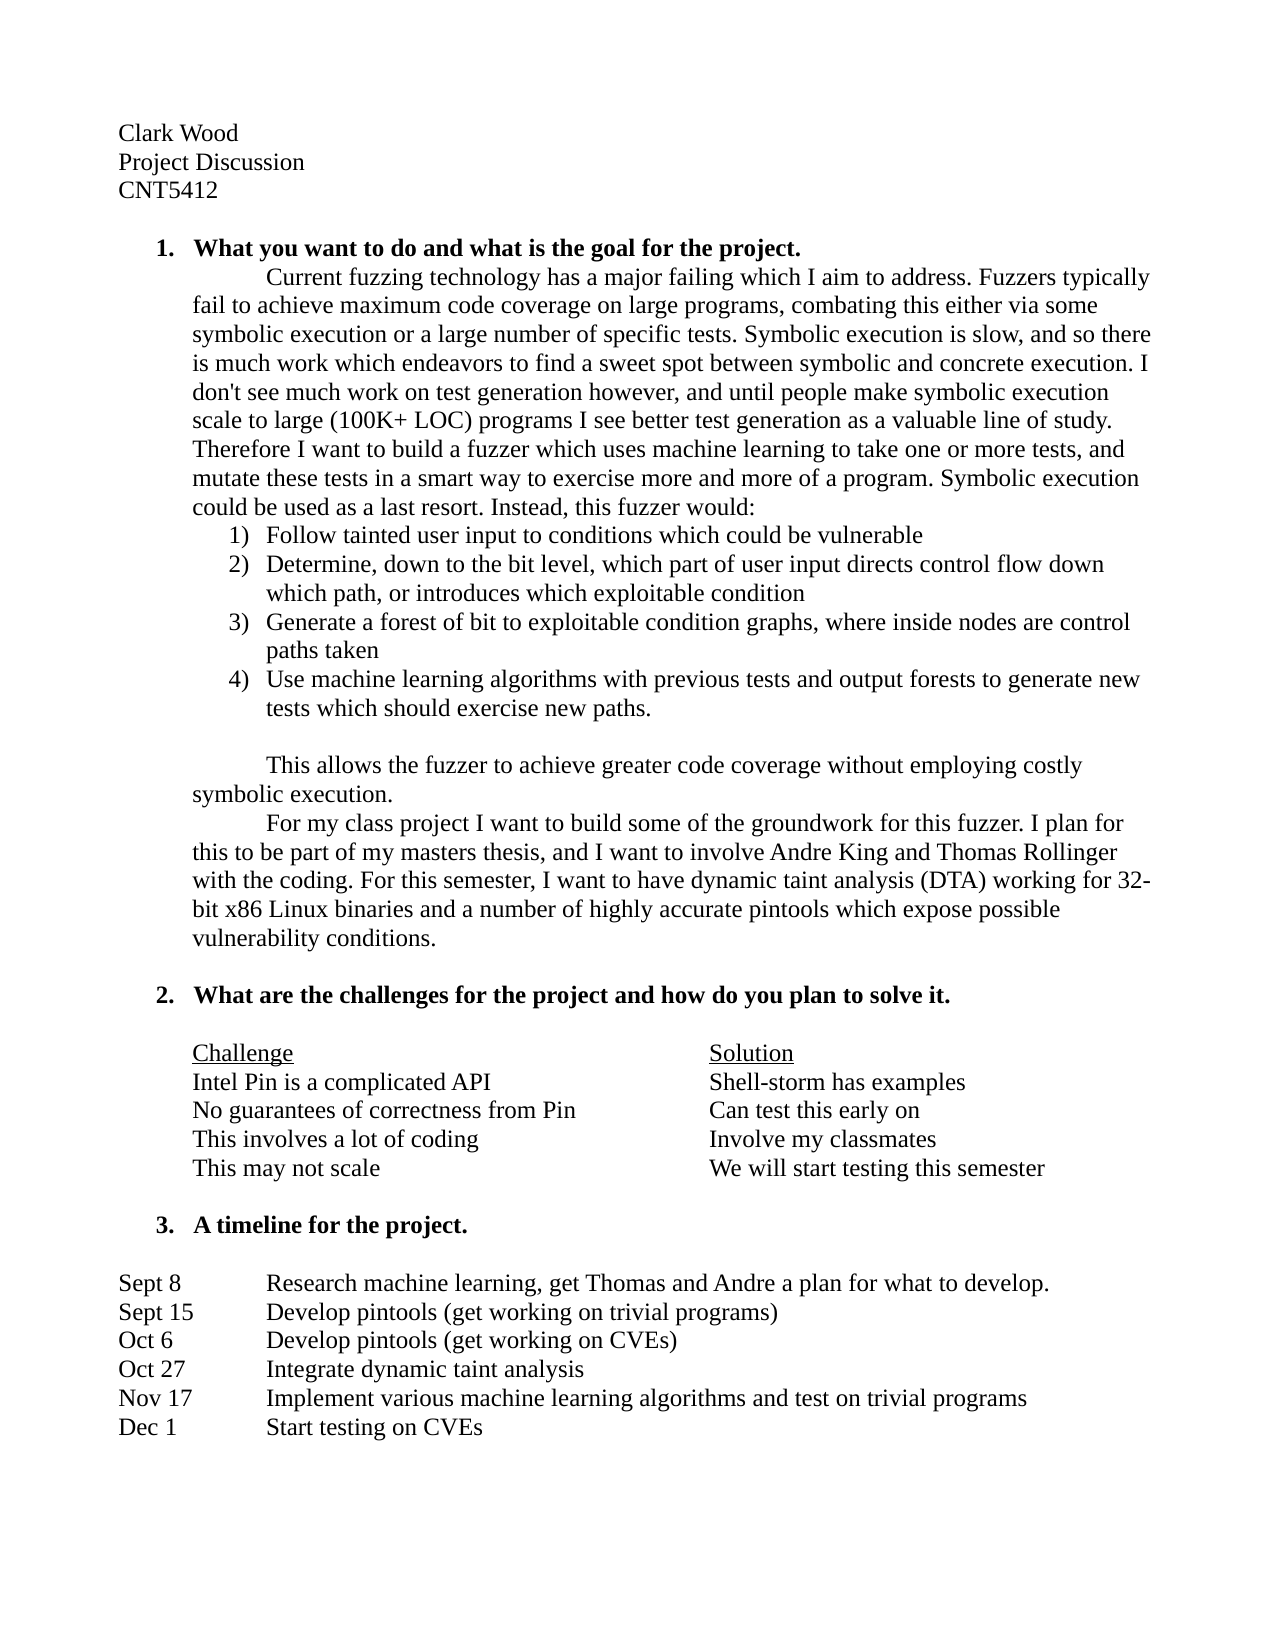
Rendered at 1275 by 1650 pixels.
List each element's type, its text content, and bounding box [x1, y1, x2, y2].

text Nov 17 Implement various machine learning algorithms and test on trivial programs [118, 1383, 1157, 1412]
list Use machine learning algorithms with previous tests and output forests to generate new tests which should exercise new paths. [228, 664, 1157, 722]
text Sept 15 Develop pintools (get working on trivial programs) [118, 1297, 1157, 1326]
text Oct 6 Develop pintools (get working on CVEs) [118, 1326, 1157, 1354]
list Follow tainted user input to conditions which could be vulnerable [228, 521, 1157, 549]
list A timeline for the project. [156, 1211, 1157, 1239]
list Generate a forest of bit to exploitable condition graphs, where inside nodes are control paths taken [228, 607, 1157, 664]
text Sept 8 Research machine learning, get Thomas and Andre a plan for what to develop. [118, 1268, 1157, 1297]
text Oct 27 Integrate dynamic taint analysis [118, 1354, 1157, 1383]
text This allows the fuzzer to achieve greater code coverage without employing costly symbolic execution. [192, 751, 1157, 808]
text Project Discussion [118, 147, 1157, 176]
text CNT5412 [118, 176, 1157, 204]
text Intel Pin is a complicated API Shell-storm has examples [192, 1067, 1157, 1096]
text Current fuzzing technology has a major failing which I aim to address. Fuzzers typically fail to achieve maximum code coverage on large programs, combating this either via some symbolic execution or a large number of specific tests. Symbolic execution is slow, and so there is much work which endeavors to find a sweet spot between symbolic and concrete execution. I don't see much work on test generation however, and until people make symbolic execution scale to large (100K+ LOC) programs I see better test generation as a valuable line of study. Therefore I want to build a fuzzer which uses machine learning to take one or more tests, and mutate these tests in a smart way to exercise more and more of a program. Symbolic execution could be used as a last resort. Instead, this fuzzer would: [192, 262, 1157, 521]
text This involves a lot of coding Involve my classmates [192, 1124, 1157, 1153]
text No guarantees of correctness from Pin Can test this early on [192, 1096, 1157, 1124]
text For my class project I want to build some of the groundwork for this fuzzer. I plan for this to be part of my masters thesis, and I want to involve Andre King and Thomas Rollinger with the coding. For this semester, I want to have dynamic taint analysis (DTA) working for 32-bit x86 Linux binaries and a number of highly accurate pintools which expose possible vulnerability conditions. [192, 808, 1157, 952]
list What you want to do and what is the goal for the project. [156, 233, 1157, 262]
list Determine, down to the bit level, which part of user input directs control flow down which path, or introduces which exploitable condition [228, 549, 1157, 607]
text This may not scale We will start testing this semester [192, 1153, 1157, 1182]
text Challenge Solution [118, 1038, 1157, 1067]
text Dec 1 Start testing on CVEs [118, 1412, 1157, 1441]
list What are the challenges for the project and how do you plan to solve it. [156, 981, 1157, 1009]
text Clark Wood [118, 118, 1157, 147]
